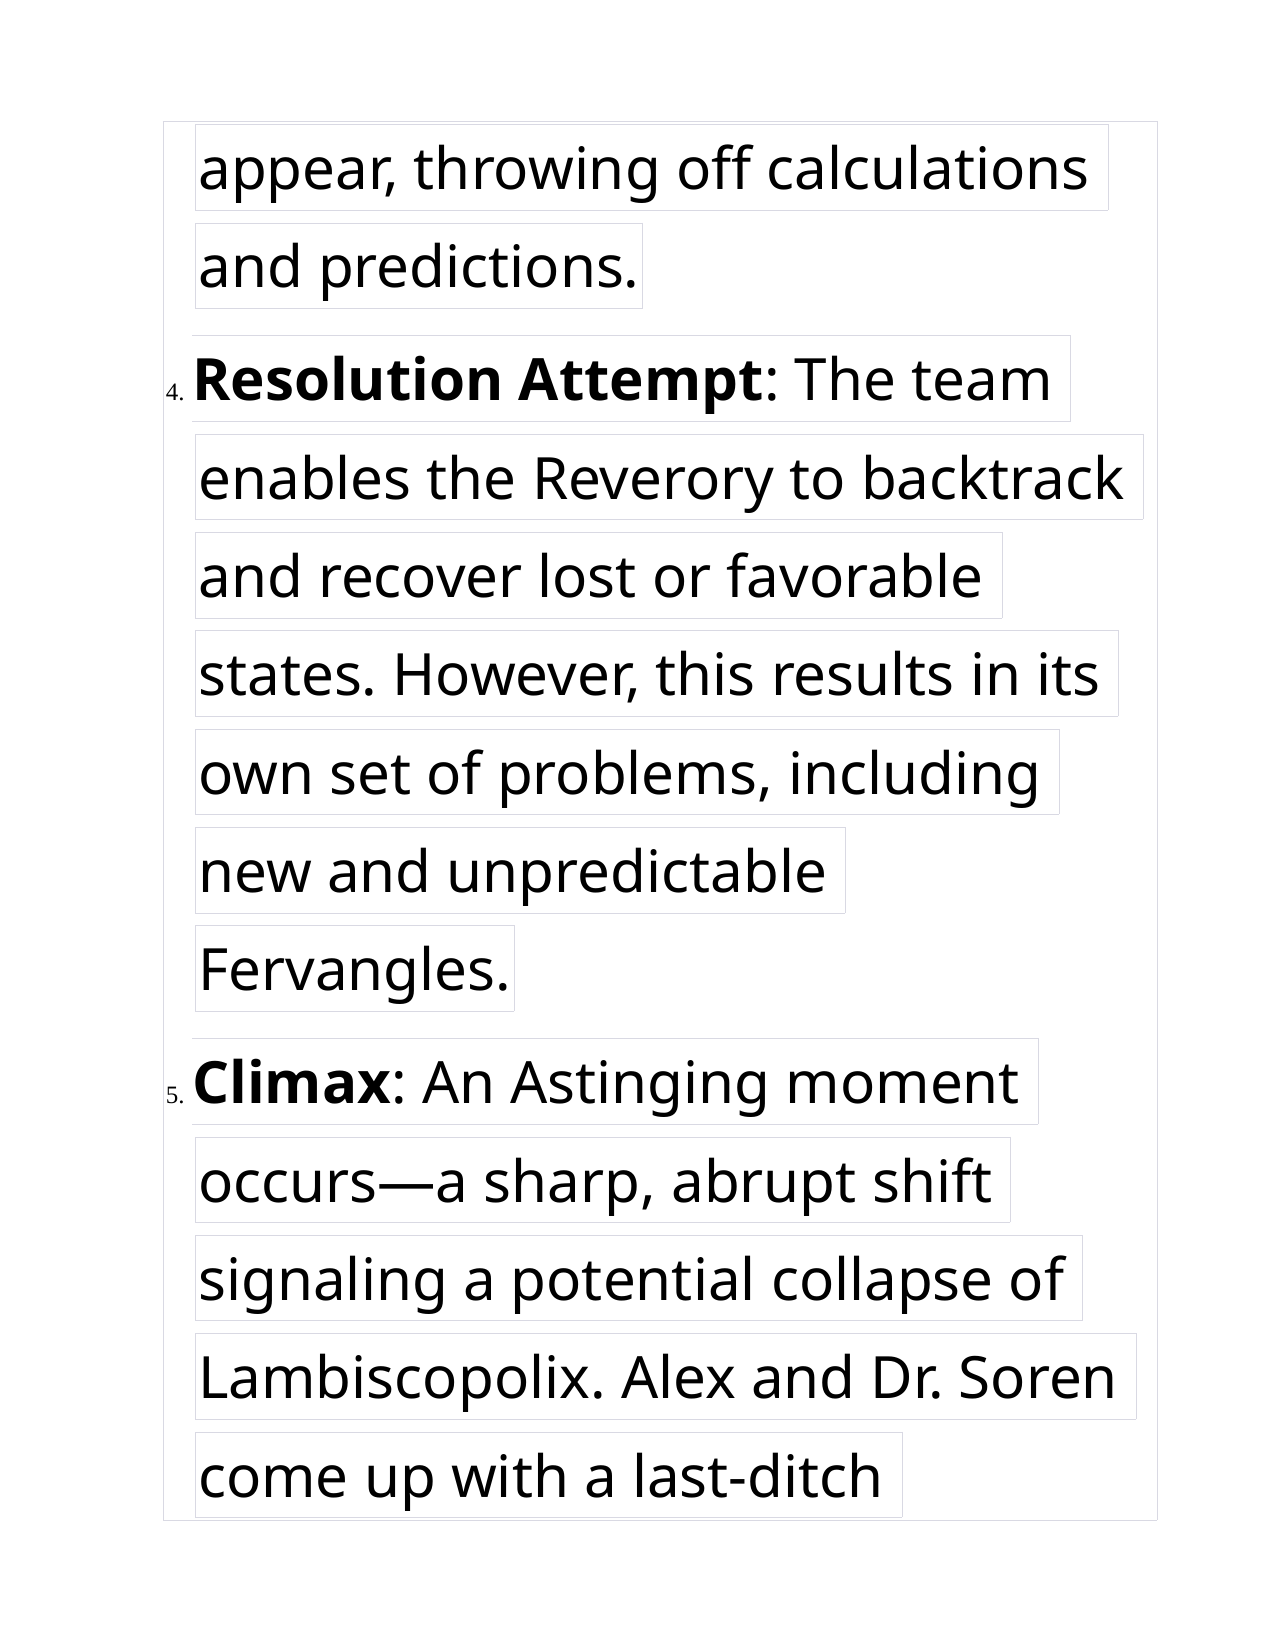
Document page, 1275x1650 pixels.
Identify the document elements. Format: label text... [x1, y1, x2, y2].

list appear, throwing off calculations and predictions. [164, 122, 1157, 308]
list Climax: An Astinging moment occurs—a sharp, abrupt shift signaling a potential collapse of Lambiscopolix. Alex and Dr. Soren come up with a last-ditch [164, 1035, 1157, 1520]
list Resolution Attempt: The team enables the Reverory to backtrack and recover lost or favorable states. However, this results in its own set of problems, including new and unpredictable Fervangles. [164, 332, 1157, 1011]
